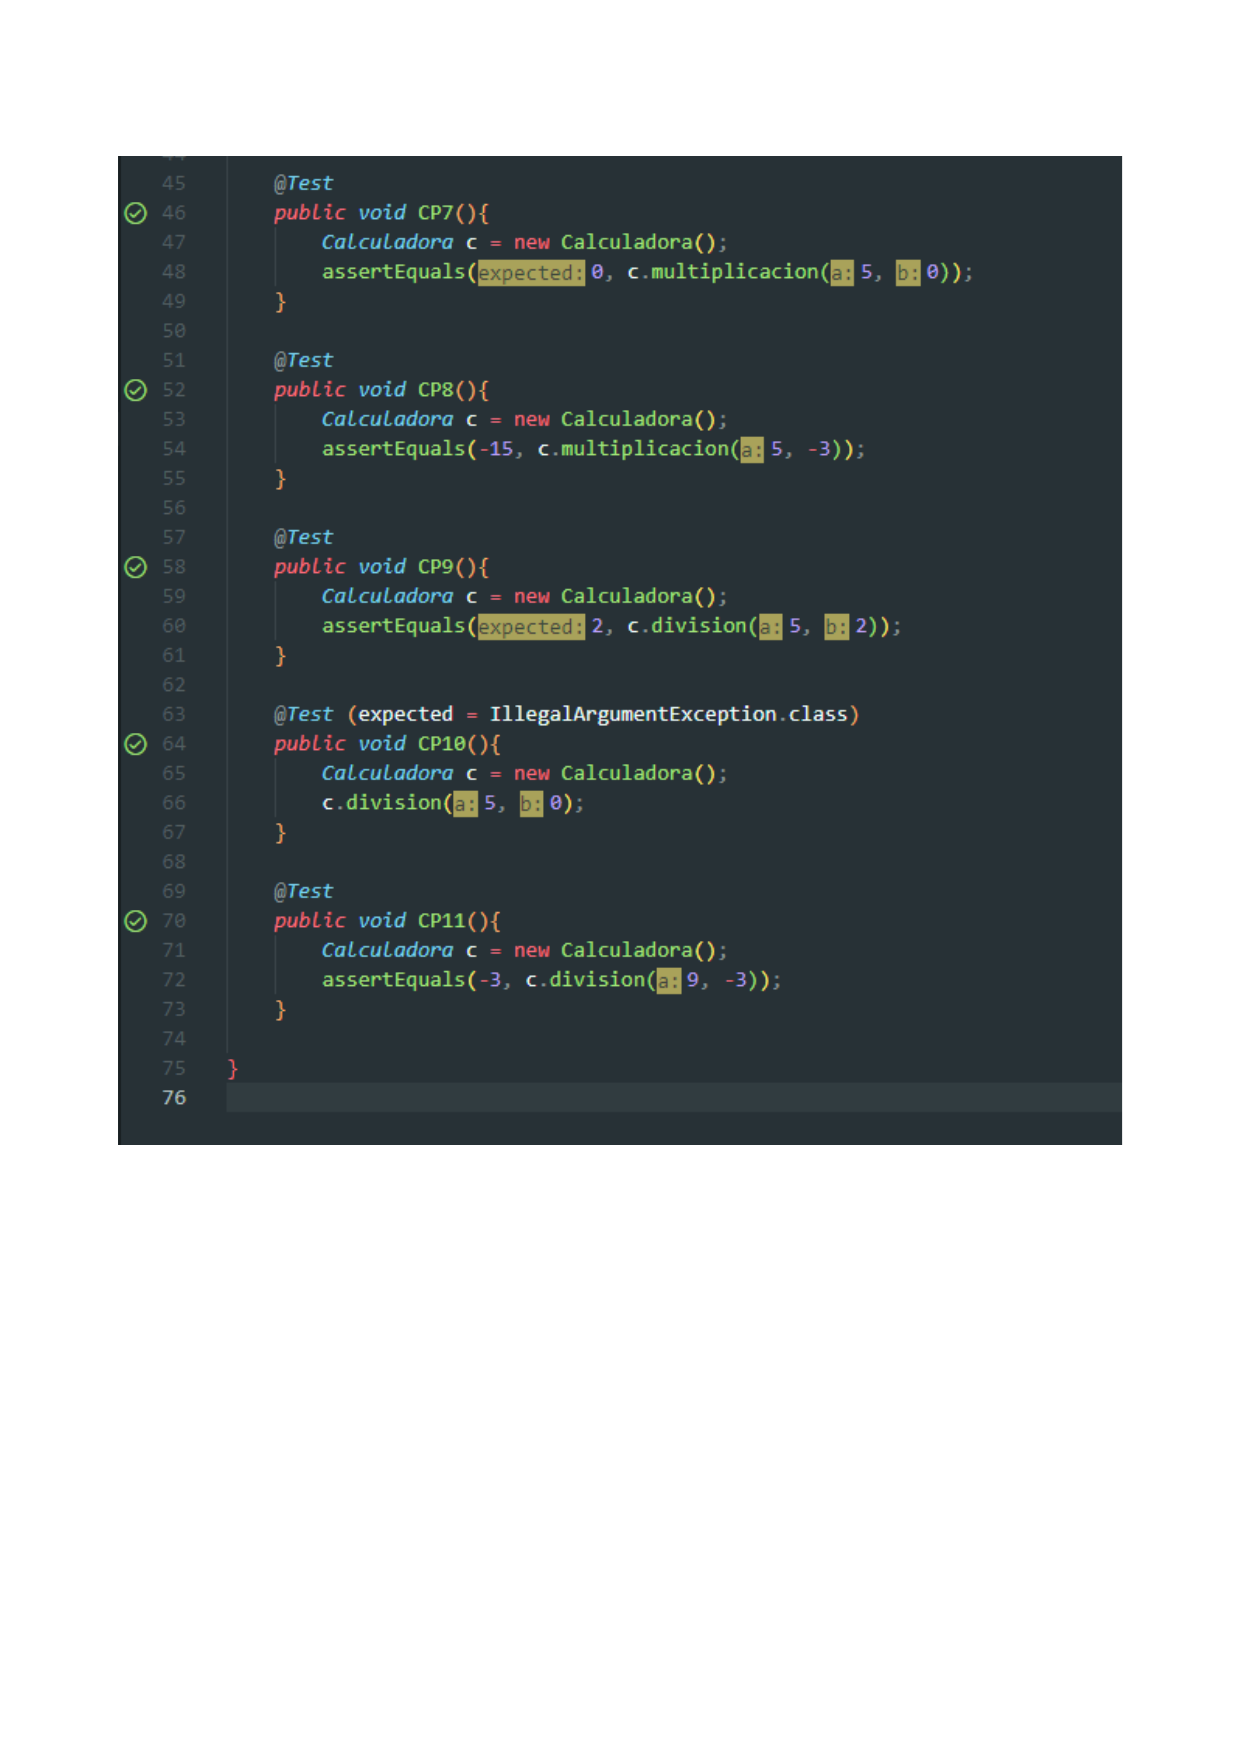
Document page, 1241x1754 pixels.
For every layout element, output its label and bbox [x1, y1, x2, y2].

picture [118, 156, 1123, 1145]
